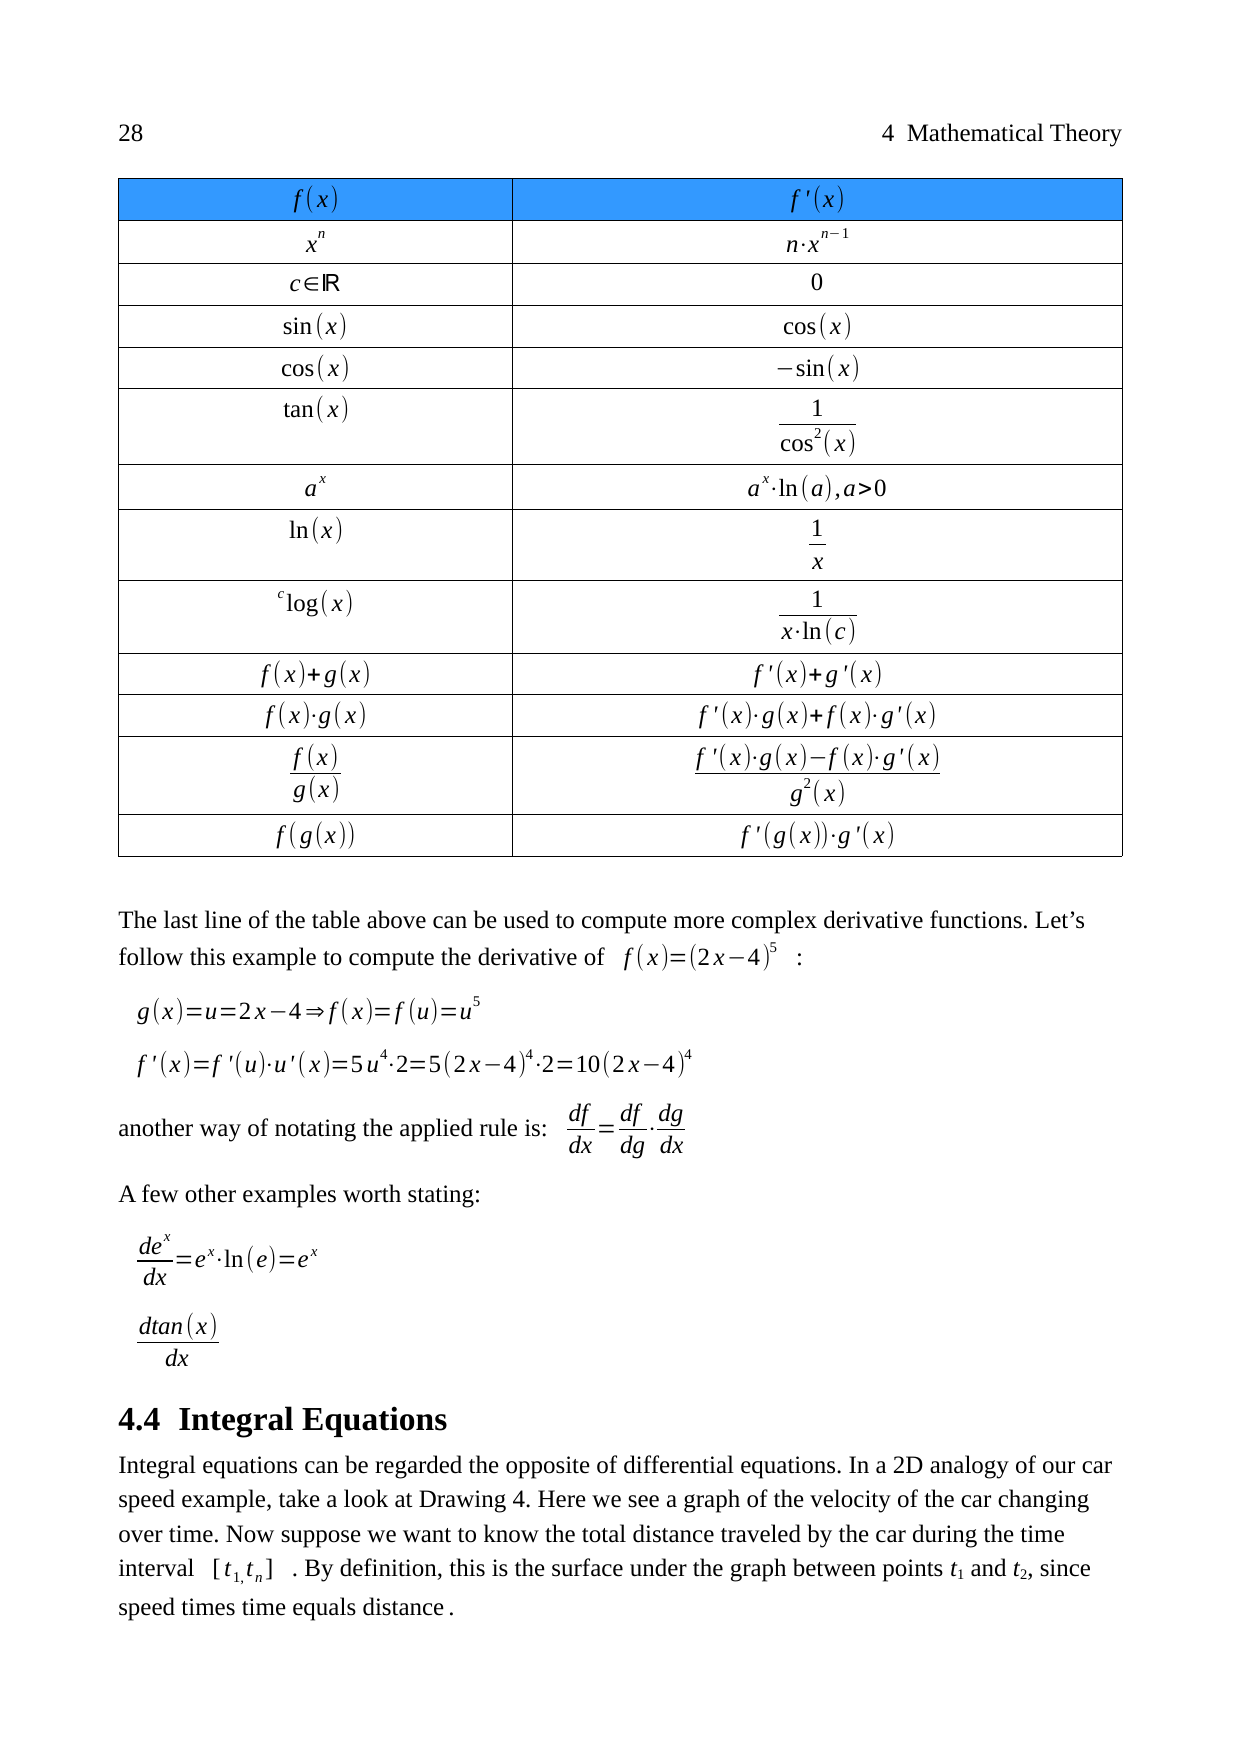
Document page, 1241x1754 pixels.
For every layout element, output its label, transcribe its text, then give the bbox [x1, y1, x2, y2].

table_cell [119, 695, 512, 736]
table_cell [119, 465, 512, 509]
table_cell [513, 348, 1122, 388]
text The last line of the table above can be used to compute more complex derivative functions. Let’s follow this example to compute the derivative of: [118, 905, 1122, 972]
text A few other examples worth stating: [118, 1179, 1122, 1208]
table_cell [119, 389, 512, 464]
table_cell [119, 264, 512, 305]
text Integral equations can be regarded the opposite of differential equations. In a 2D analogy of our car speed example, take a look at Drawing 4. Here we see a graph of the velocity of the car changing over time. Now suppose we want to know the total distance traveled by the car during the time interval. By definition, this is the surface under the graph between points t1 and t2, since speed times time equals distance . [118, 1450, 1122, 1620]
table_cell [119, 510, 512, 579]
table_cell [513, 306, 1122, 347]
table_cell [513, 221, 1122, 263]
table_cell [119, 654, 512, 694]
table_cell [513, 465, 1122, 509]
table_cell [513, 264, 1122, 305]
subtitle Integral Equations [118, 1399, 1122, 1437]
table_cell [513, 389, 1122, 464]
table_cell [119, 221, 512, 263]
table_cell [119, 815, 512, 856]
table_cell [119, 581, 512, 652]
table_cell [513, 581, 1122, 652]
table_cell [513, 815, 1122, 856]
table_cell [513, 695, 1122, 736]
table_cell [513, 654, 1122, 694]
table_cell [119, 737, 512, 814]
text another way of notating the applied rule is: [118, 1099, 1122, 1158]
table_header [119, 179, 512, 220]
table_cell [119, 306, 512, 347]
table_cell [119, 348, 512, 388]
table_cell [513, 737, 1122, 814]
table_cell [513, 510, 1122, 579]
table_header [513, 179, 1122, 220]
